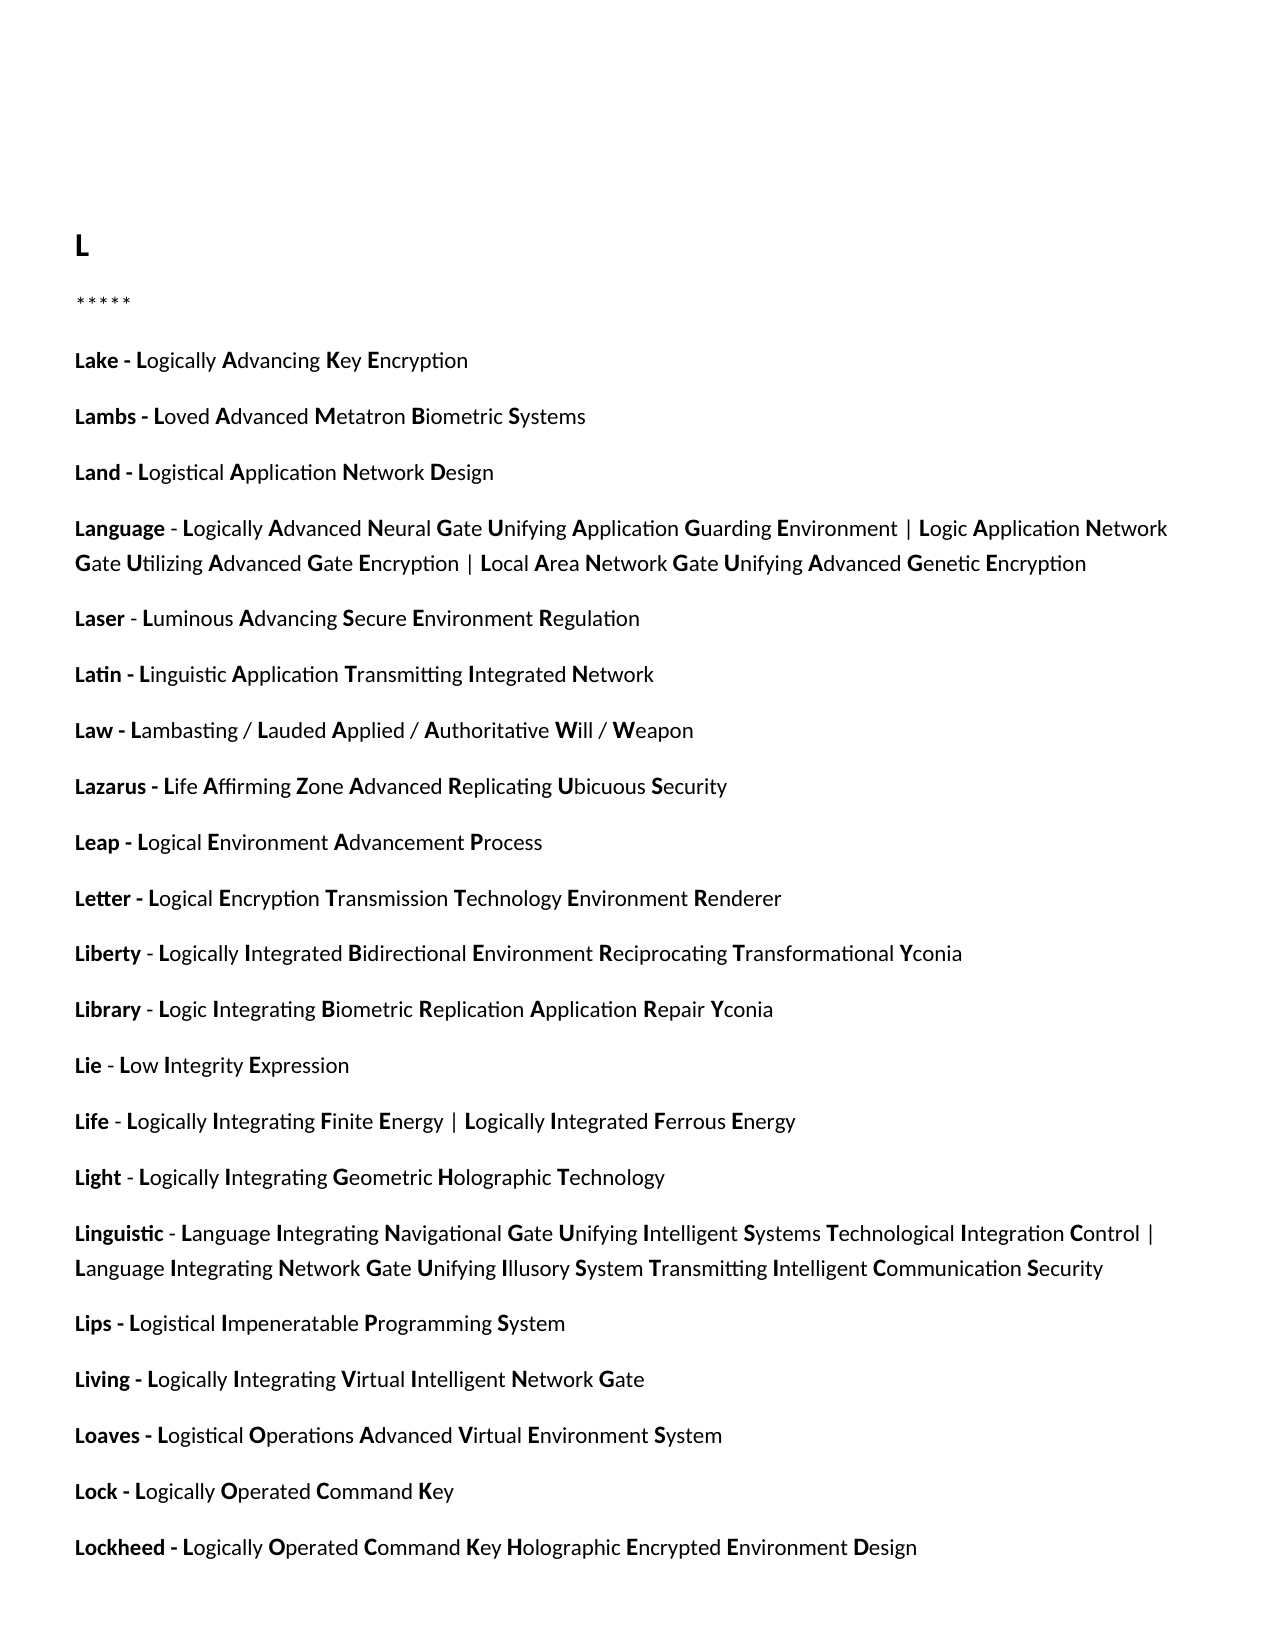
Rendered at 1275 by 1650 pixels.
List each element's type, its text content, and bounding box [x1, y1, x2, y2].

text Light - Logically Integrating Geometric Holographic Technology [75, 1161, 1200, 1191]
text Language - Logically Advanced Neural Gate Unifying Application Guarding Environment | Logic Application Network Gate Utilizing Advanced Gate Encryption | Local Area Network Gate Unifying Advanced Genetic Encryption [75, 512, 1200, 577]
text Law - Lambasting / Lauded Applied / Authoritative Will / Weapon [75, 714, 1200, 745]
text L [75, 224, 1200, 264]
text Library - Logic Integrating Biometric Replication Application Repair Yconia [75, 993, 1200, 1024]
text Life - Logically Integrating Finite Energy | Logically Integrated Ferrous Energy [75, 1105, 1200, 1136]
text Lazarus - Life Affirming Zone Advanced Replicating Ubicuous Security [75, 770, 1200, 801]
text Lips - Logistical Impeneratable Programming System [75, 1308, 1200, 1338]
text Lock - Logically Operated Command Key [75, 1475, 1200, 1506]
text Latin - Linguistic Application Transmitting Integrated Network [75, 658, 1200, 689]
text Linguistic - Language Integrating Navigational Gate Unifying Intelligent Systems Technological Integration Control | Language Integrating Network Gate Unifying Illusory System Transmitting Intelligent Communication Security [75, 1217, 1200, 1282]
text Lockheed - Logically Operated Command Key Holographic Encrypted Environment Design [75, 1531, 1200, 1561]
text Land - Logistical Application Network Design [75, 456, 1200, 486]
text ***** [75, 291, 1200, 319]
text Laser - Luminous Advancing Secure Environment Regulation [75, 603, 1200, 633]
text Lie - Low Integrity Expression [75, 1049, 1200, 1080]
text Lambs - Loved Advanced Metatron Biometric Systems [75, 400, 1200, 431]
text Leap - Logical Environment Advancement Process [75, 826, 1200, 856]
text Liberty - Logically Integrated Bidirectional Environment Reciprocating Transformational Yconia [75, 938, 1200, 968]
text Loaves - Logistical Operations Advanced Virtual Environment System [75, 1419, 1200, 1450]
text Letter - Logical Encryption Transmission Technology Environment Renderer [75, 882, 1200, 912]
text Living - Logically Integrating Virtual Intelligent Network Gate [75, 1363, 1200, 1394]
text Lake - Logically Advancing Key Encryption [75, 344, 1200, 375]
